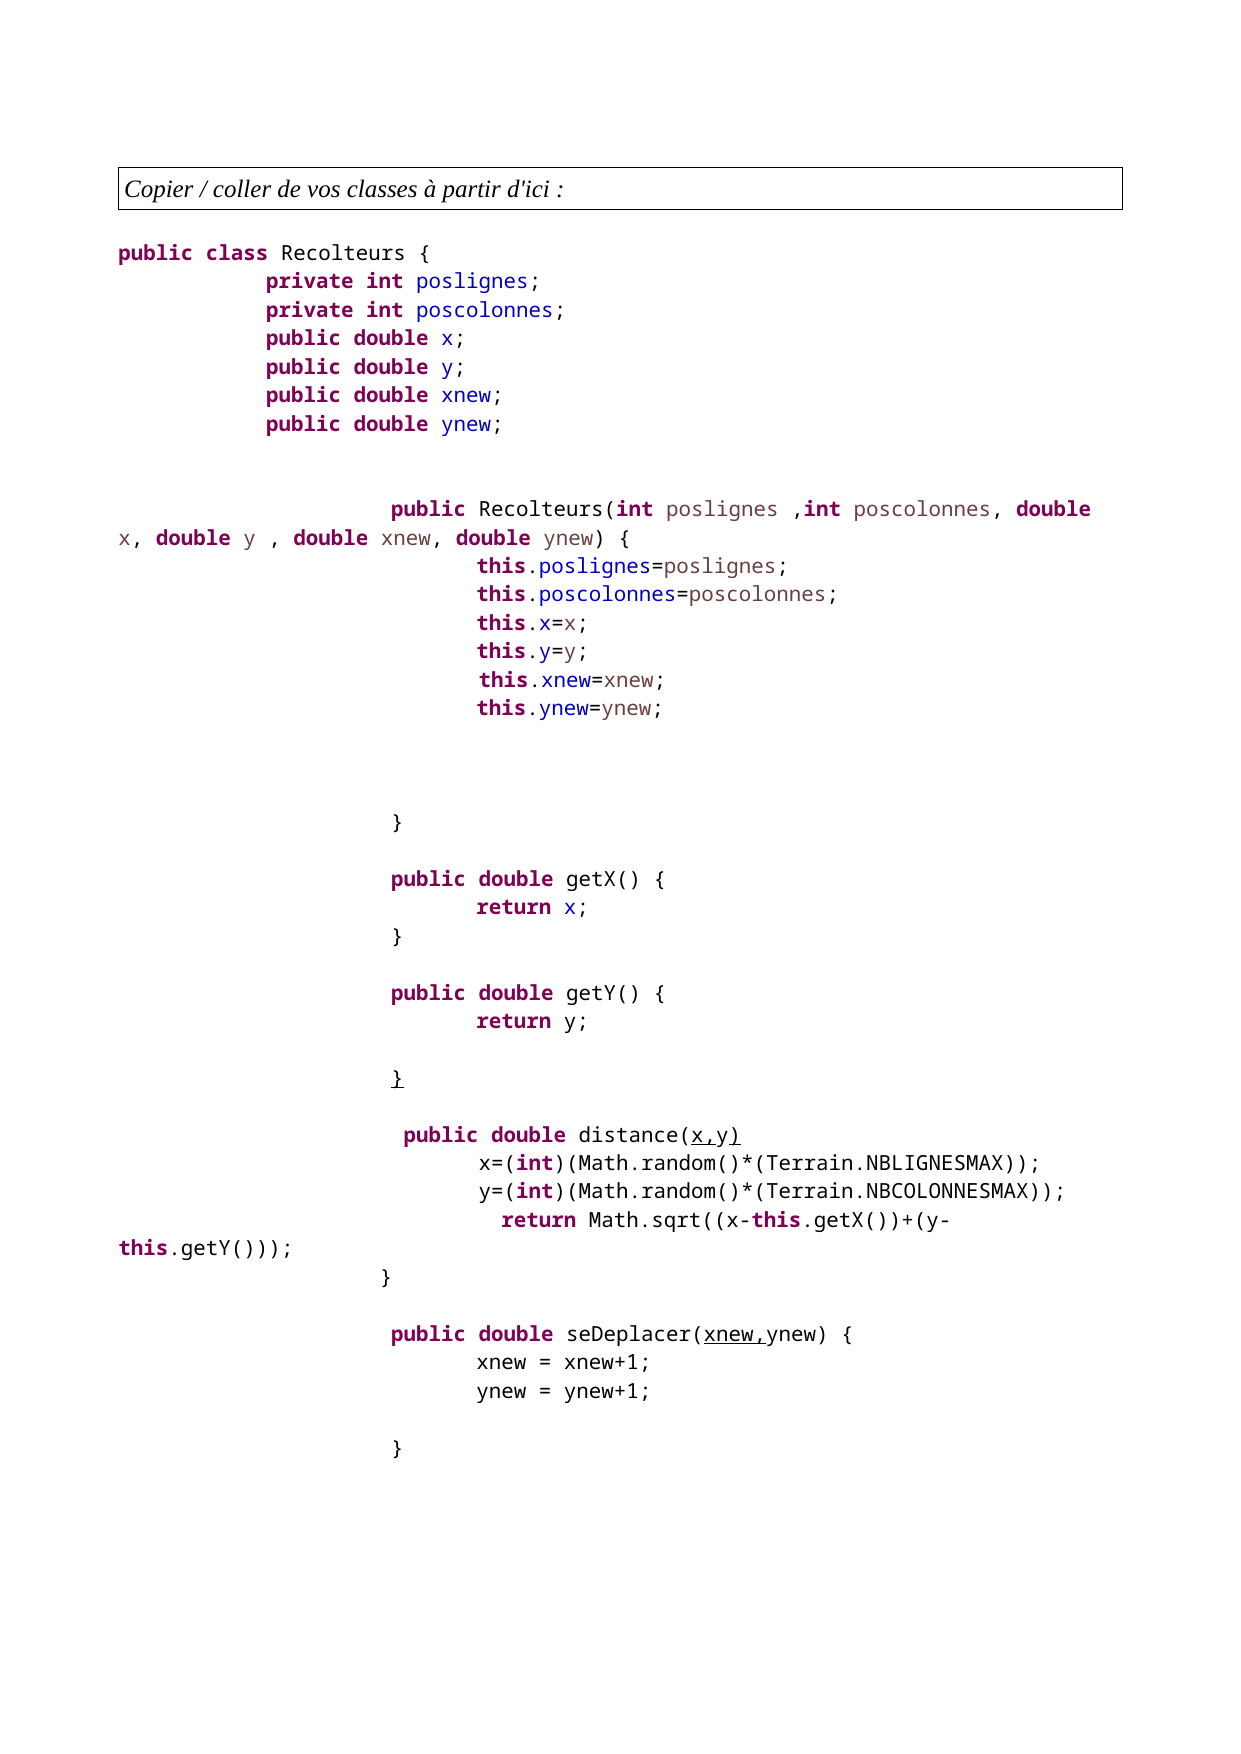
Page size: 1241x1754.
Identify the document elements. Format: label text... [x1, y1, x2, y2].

text return x; [118, 892, 1122, 921]
text this.ynew=ynew; [118, 693, 1122, 722]
text return y; [118, 1006, 1122, 1034]
text return Math.sqrt((x-this.getX())+(y-this.getY())); [118, 1205, 1122, 1262]
text ynew = ynew+1; [118, 1376, 1122, 1404]
text public double x; [118, 323, 1122, 352]
text public Recolteurs(int poslignes ,int poscolonnes, double x, double y , double xnew, double ynew) { [118, 494, 1122, 551]
table_header Copier / coller de vos classes à partir d'ici : [119, 168, 1122, 208]
text this.poscolonnes=poscolonnes; [118, 579, 1122, 608]
text private int poslignes; [118, 267, 1122, 295]
text this.x=x; [118, 608, 1122, 636]
text } [118, 921, 1122, 949]
text this.y=y; [118, 636, 1122, 665]
text this.xnew=xnew; [118, 665, 1122, 693]
text public double ynew; [118, 409, 1122, 437]
text private int poscolonnes; [118, 295, 1122, 323]
text xnew = xnew+1; [118, 1347, 1122, 1376]
text } [118, 1063, 1122, 1091]
text public double getX() { [118, 864, 1122, 892]
text public double seDeplacer(xnew,ynew) { [118, 1319, 1122, 1347]
text public class Recolteurs { [118, 238, 1122, 267]
text } [118, 807, 1122, 835]
text public double xnew; [118, 380, 1122, 409]
text public double distance(x,y) [118, 1120, 1122, 1148]
text } [118, 1433, 1122, 1461]
text x=(int)(Math.random()*(Terrain.NBLIGNESMAX)); [118, 1148, 1122, 1177]
text public double getY() { [118, 978, 1122, 1006]
text public double y; [118, 352, 1122, 380]
text y=(int)(Math.random()*(Terrain.NBCOLONNESMAX)); [118, 1177, 1122, 1205]
text } [118, 1262, 1122, 1290]
text this.poslignes=poslignes; [118, 551, 1122, 579]
